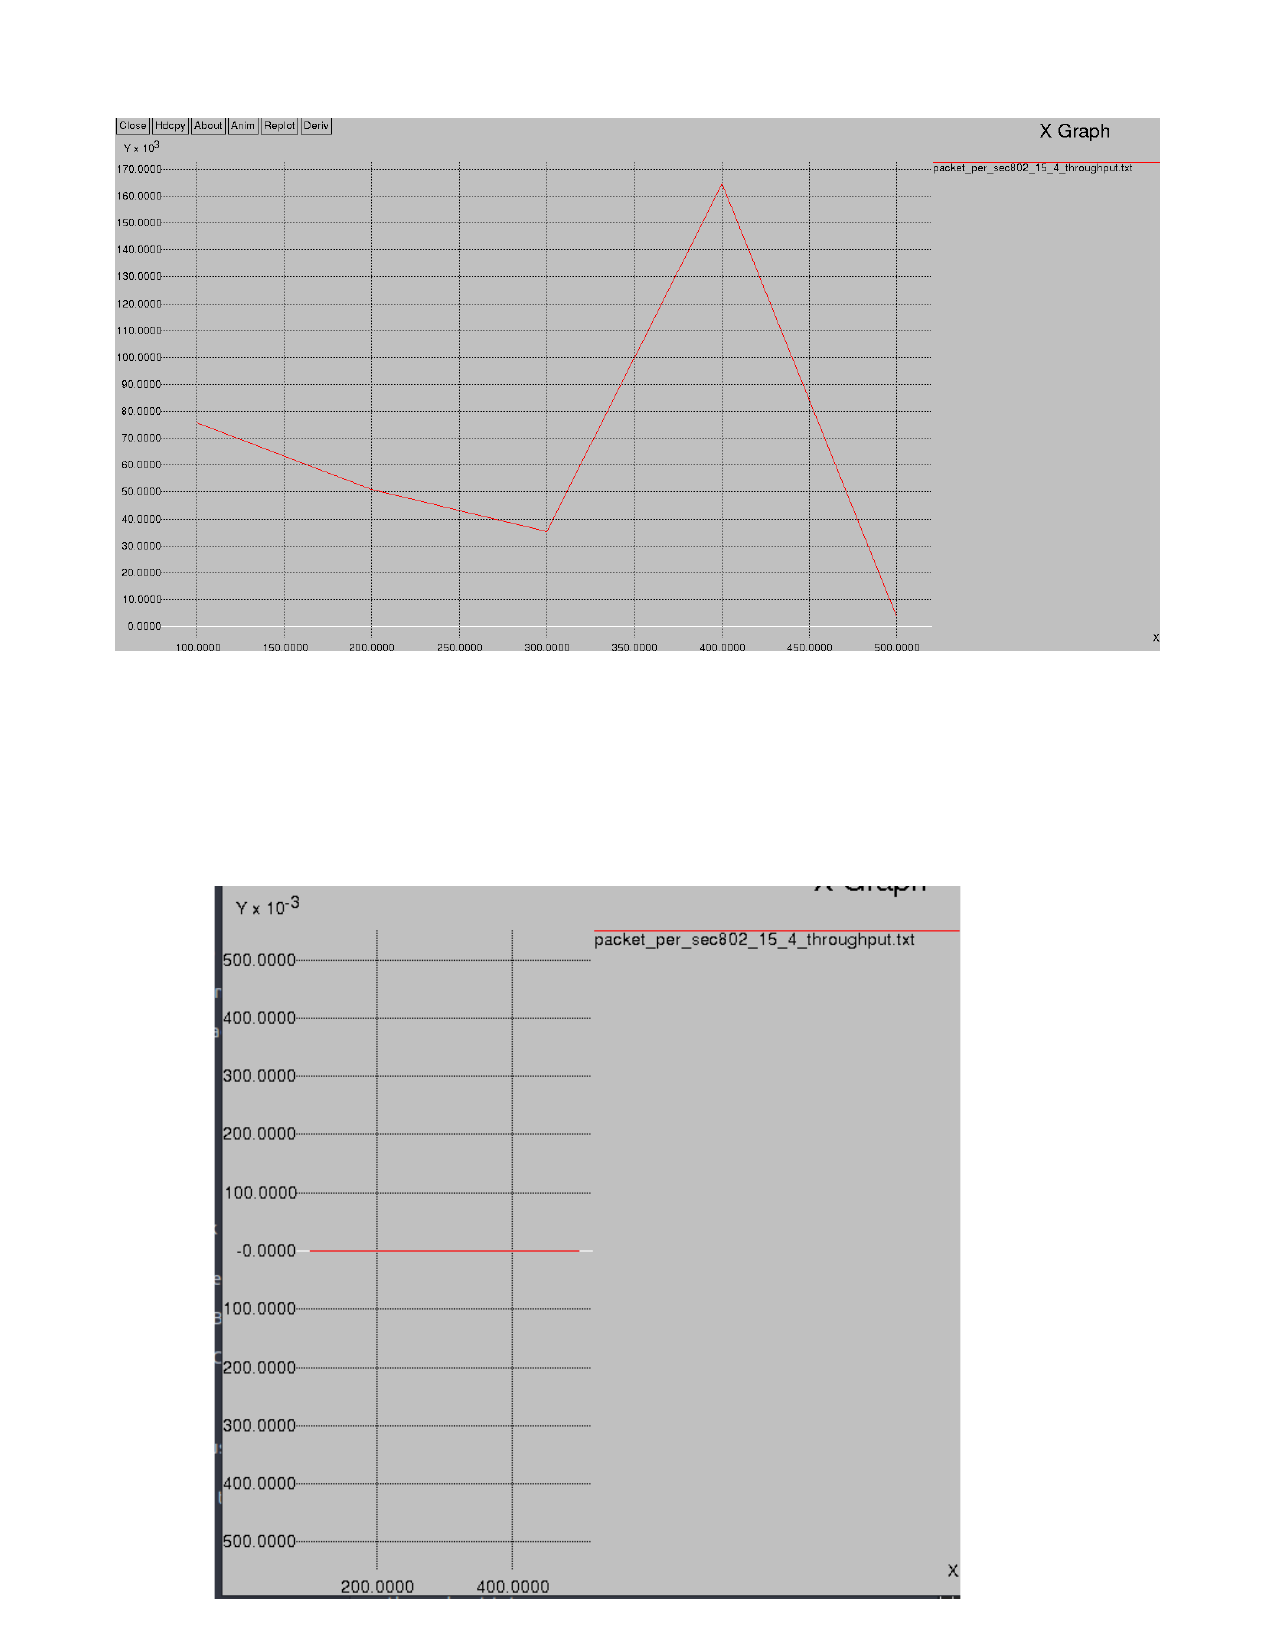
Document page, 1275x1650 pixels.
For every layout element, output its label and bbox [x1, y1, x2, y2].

picture [214, 886, 961, 1599]
picture [115, 118, 1160, 651]
